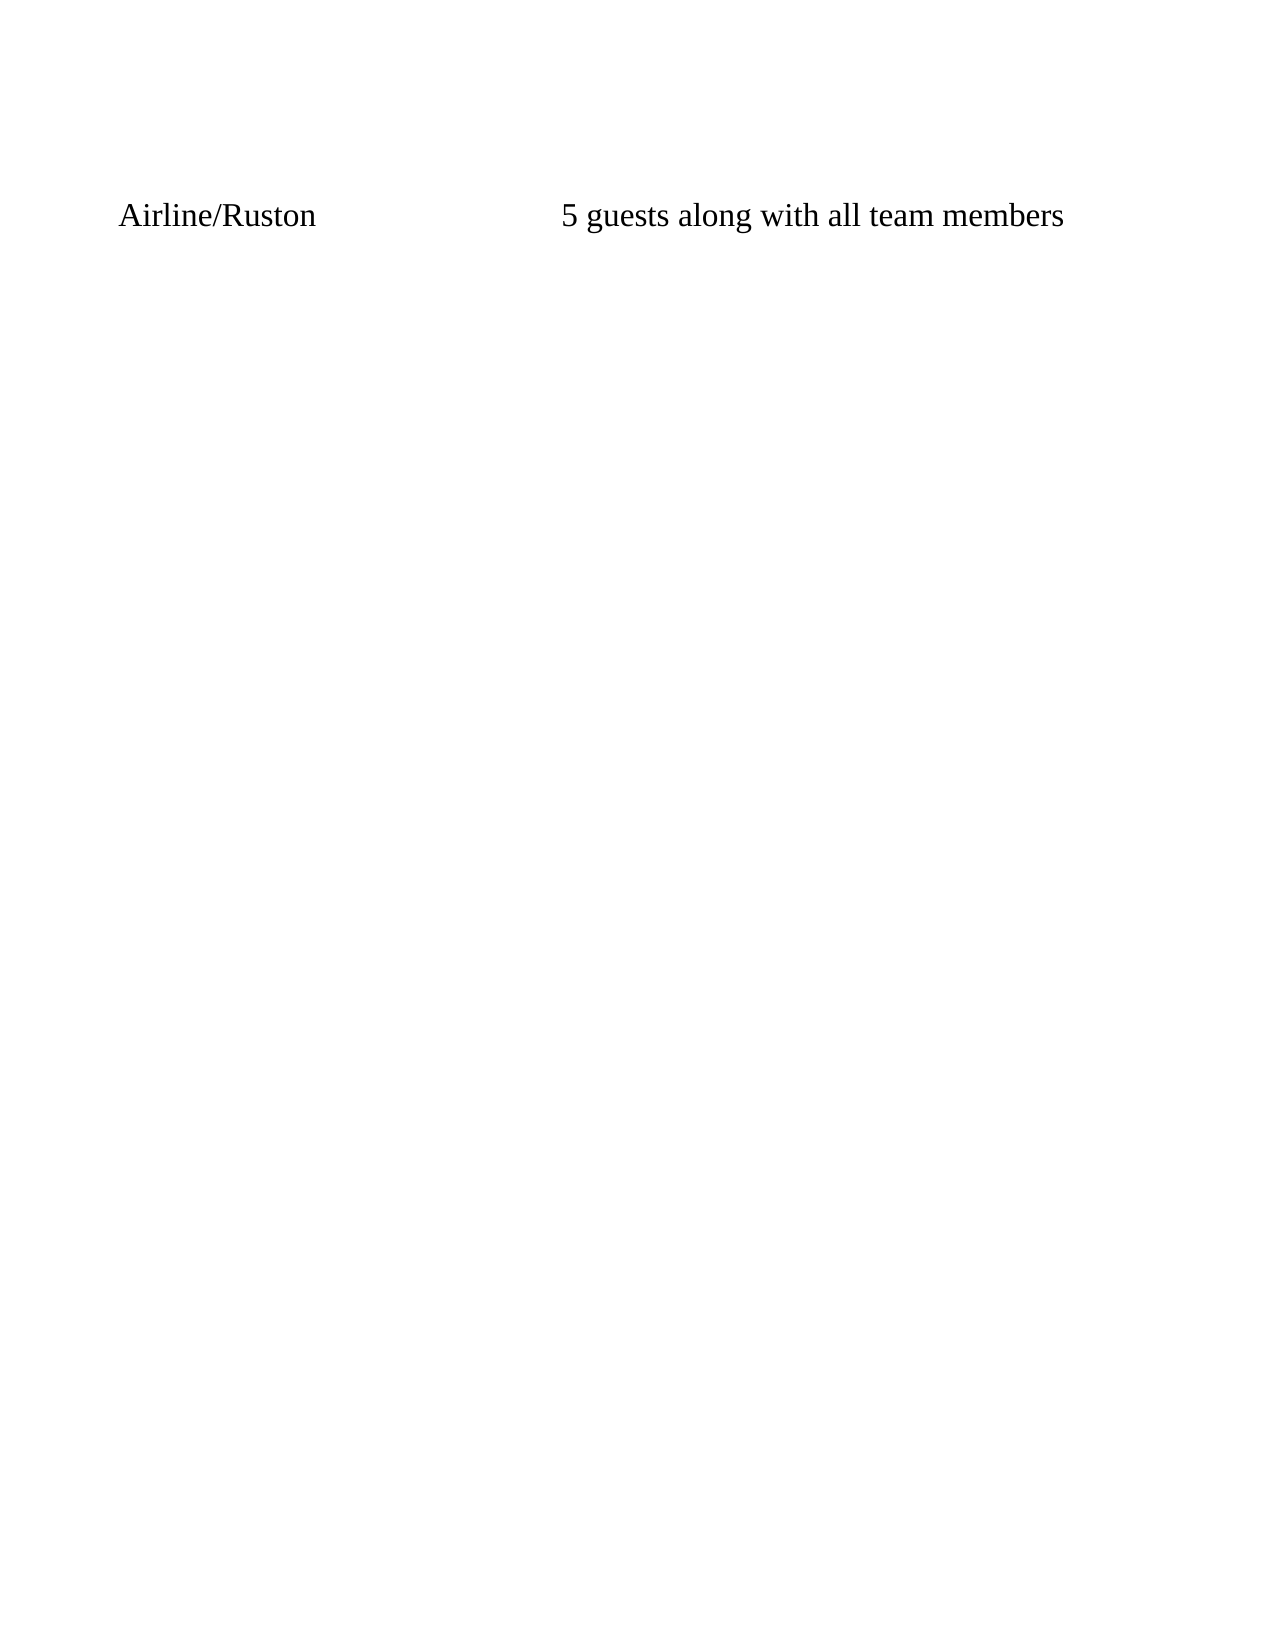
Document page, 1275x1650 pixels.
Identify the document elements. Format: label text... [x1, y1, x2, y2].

text Airline/Ruston 5 guests along with all team members [118, 195, 1157, 233]
